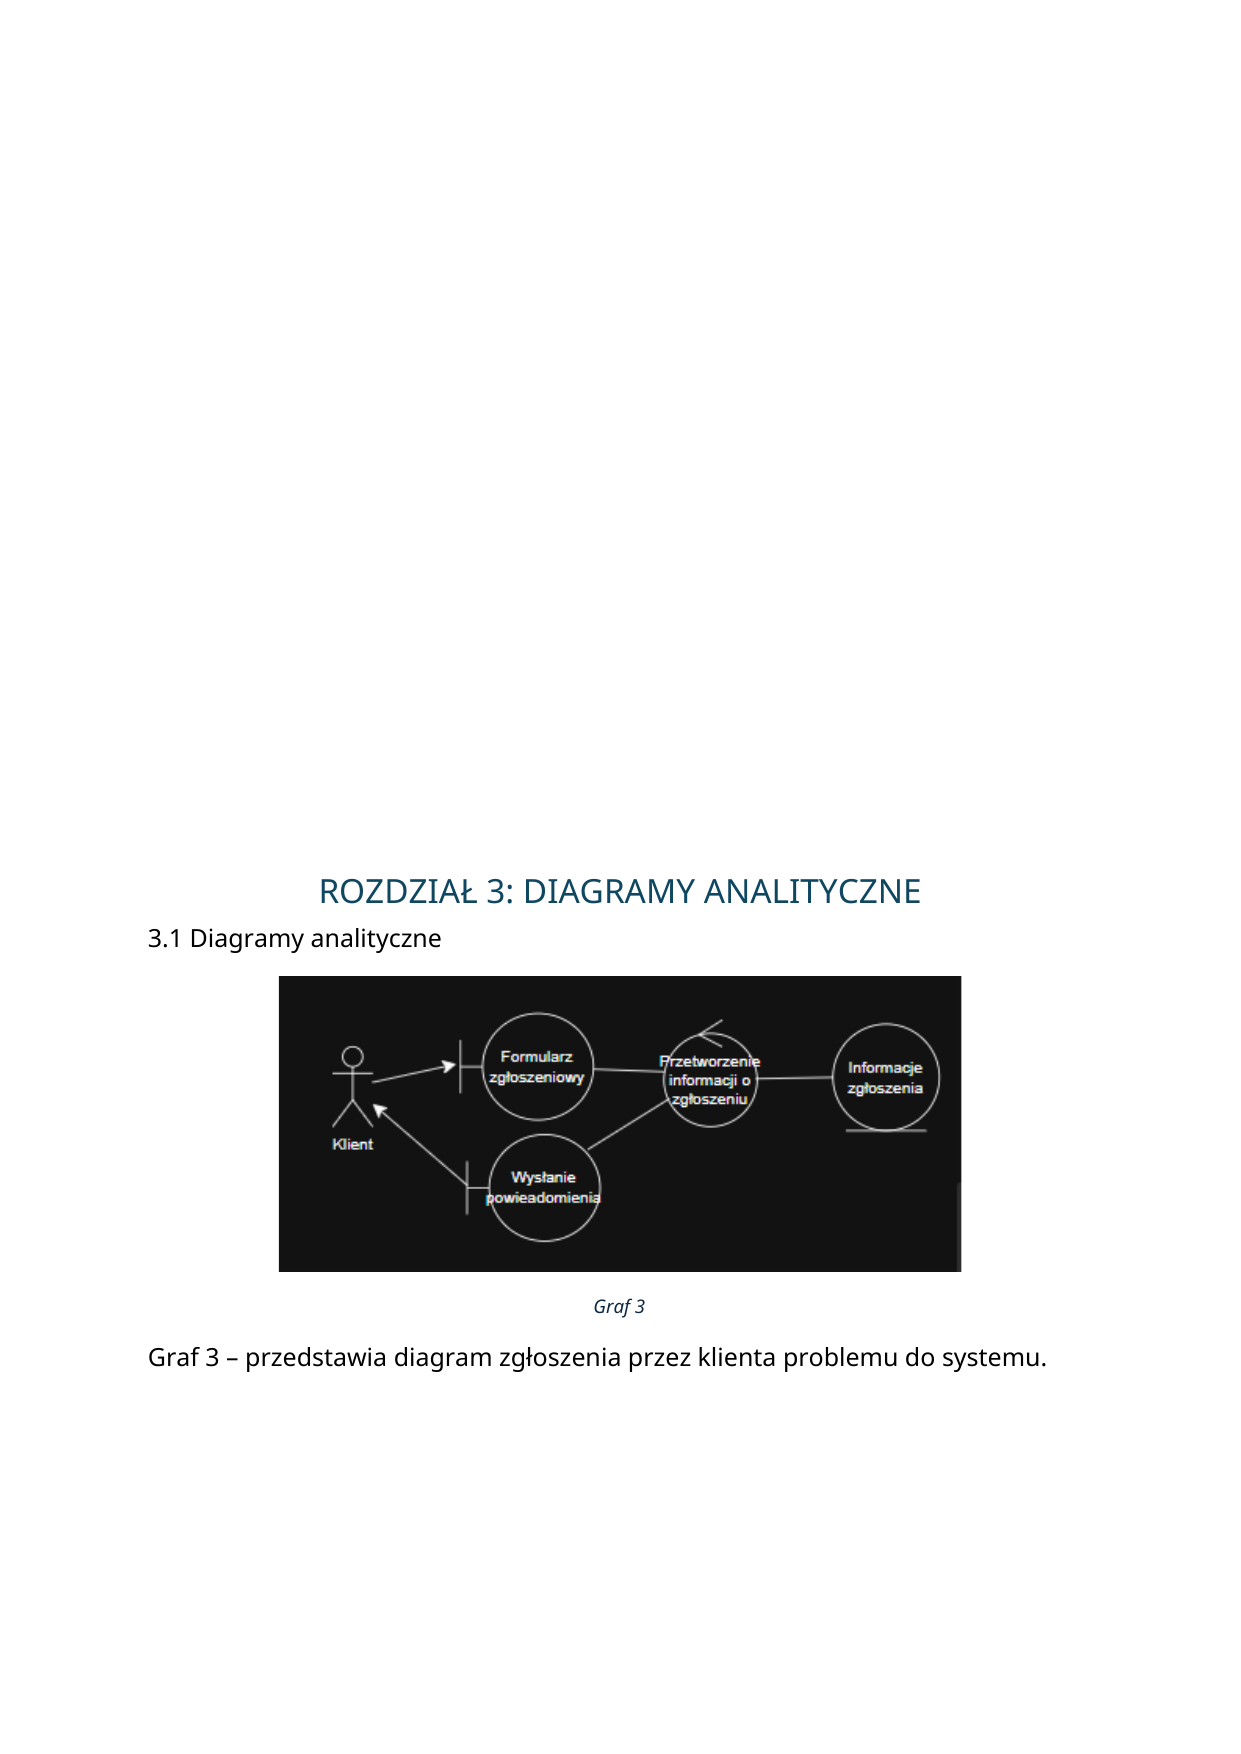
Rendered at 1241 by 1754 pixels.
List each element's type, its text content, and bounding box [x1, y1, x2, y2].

subtitle ROZDZIAŁ 3: DIAGRAMY ANALITYCZNE [148, 868, 1093, 913]
text Graf 3 [148, 1294, 1093, 1319]
text 3.1 Diagramy analityczne [148, 920, 1093, 954]
text Graf 3 – przedstawia diagram zgłoszenia przez klienta problemu do systemu. [148, 1340, 1093, 1374]
